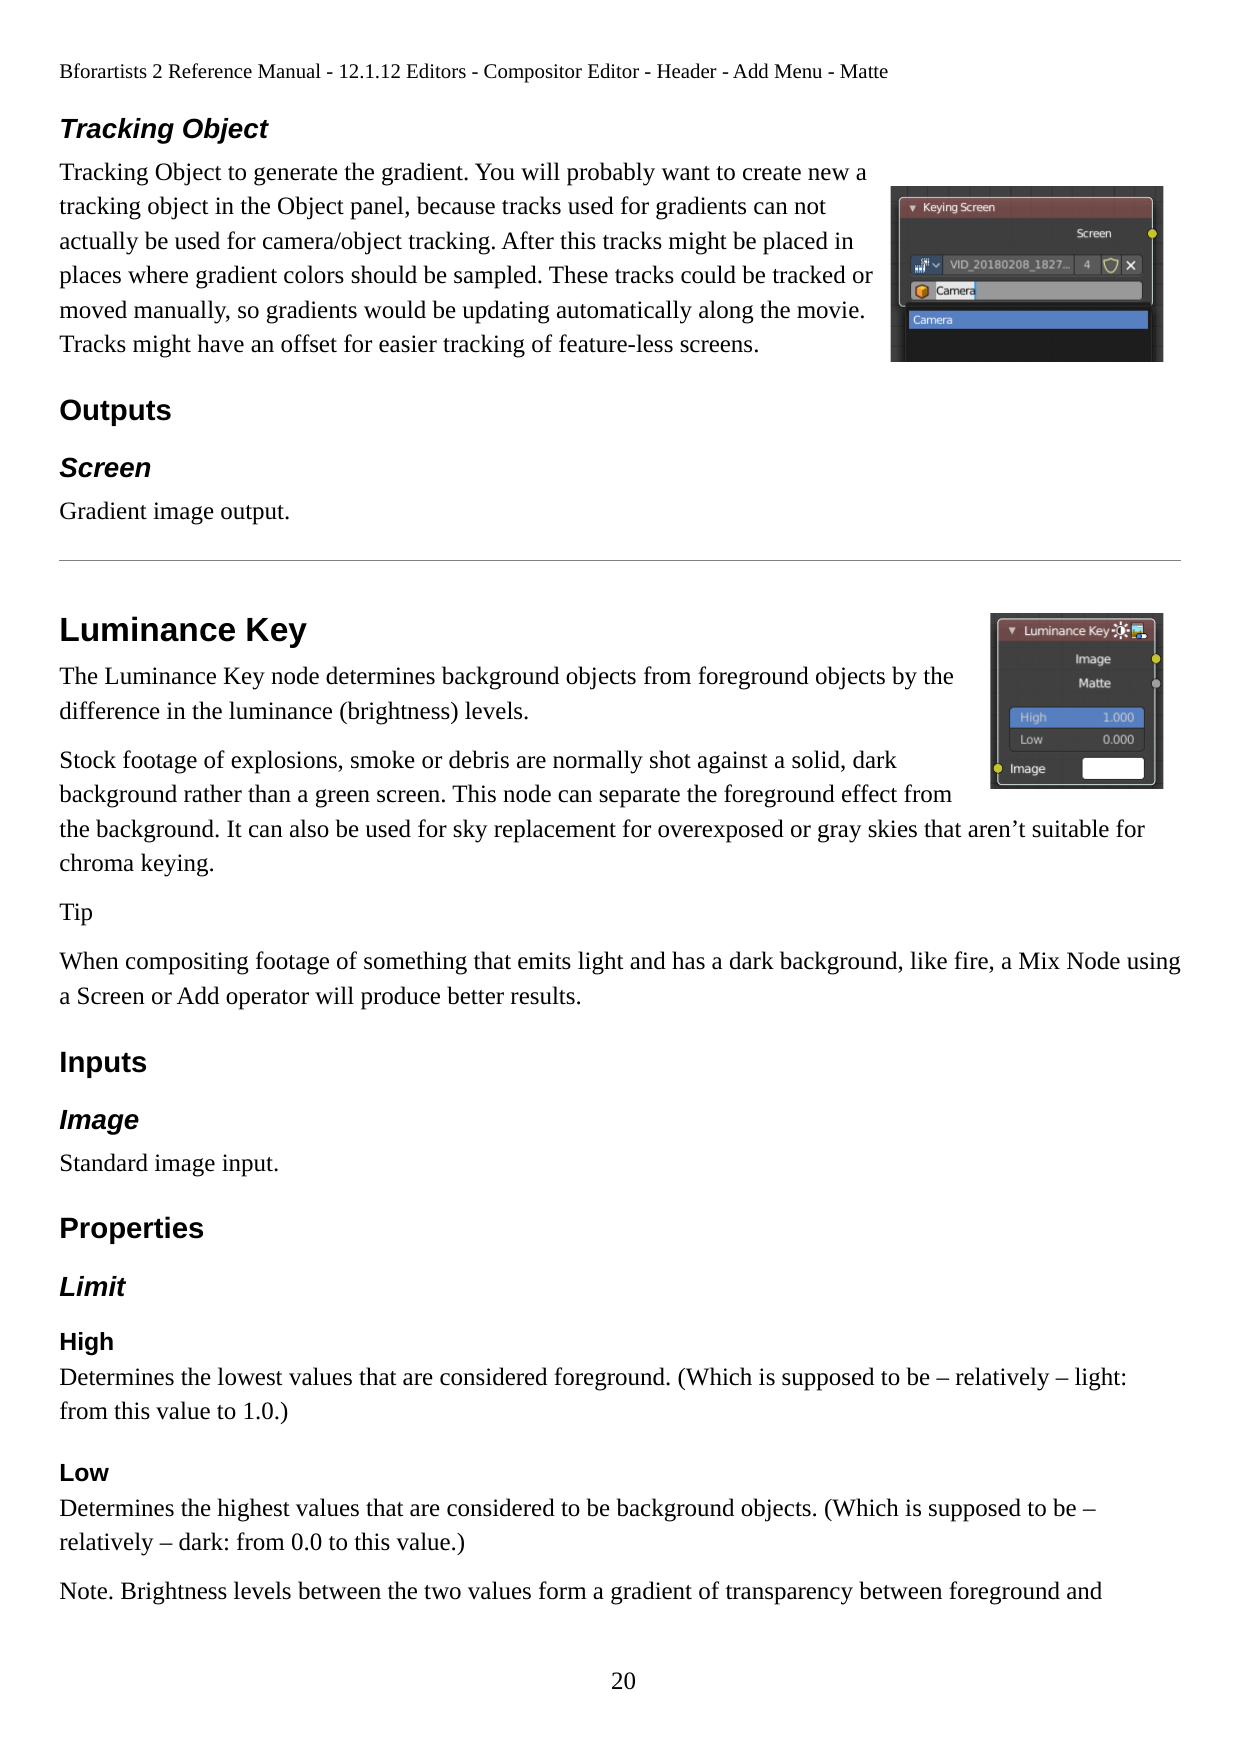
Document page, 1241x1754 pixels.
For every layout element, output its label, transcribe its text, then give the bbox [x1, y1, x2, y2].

text Note. Brightness levels between the two values form a gradient of transparency between foreground and [59, 1576, 1181, 1605]
subtitle Screen [59, 452, 1181, 484]
picture [990, 613, 1164, 789]
picture [890, 186, 1164, 362]
subtitle Image [59, 1103, 1181, 1135]
subtitle Properties [59, 1211, 1181, 1245]
text Determines the lowest values that are considered foreground. (Which is supposed to be – relatively – light: from this value to 1.0.) [59, 1362, 1181, 1425]
text Standard image input. [59, 1148, 1181, 1176]
subtitle Outputs [59, 393, 1181, 427]
subtitle Limit [59, 1270, 1181, 1302]
text Determines the highest values that are considered to be background objects. (Which is supposed to be – relatively – dark: from 0.0 to this value.) [59, 1493, 1181, 1556]
subtitle Inputs [59, 1044, 1181, 1078]
text The Luminance Key node determines background objects from foreground objects by the difference in the luminance (brightness) levels. [59, 661, 990, 724]
subtitle Low [59, 1458, 1181, 1486]
text Tip [59, 897, 1181, 926]
subtitle High [59, 1327, 1181, 1356]
subtitle Luminance Key [59, 610, 1181, 649]
subtitle Tracking Object [59, 113, 1181, 144]
text Stock footage of explosions, smoke or debris are normally shot against a solid, dark background rather than a green screen. This node can separate the foreground effect from the background. It can also be used for sky replacement for overexposed or gray skies that aren’t suitable for chroma keying. [59, 745, 1181, 877]
text When compositing footage of something that emits light and has a dark background, like fire, a Mix Node using a Screen or Add operator will produce better results. [59, 946, 1181, 1010]
text Tracking Object to generate the gradient. You will probably want to create new a tracking object in the Object panel, because tracks used for gradients can not actually be used for camera/object tracking. After this tracks might be placed in places where gradient colors should be sampled. These tracks could be tracked or moved manually, so gradients would be updating automatically along the movie. Tracks might have an offset for easier tracking of feature-less screens. [59, 157, 1181, 358]
text Gradient image output. [59, 496, 1181, 525]
